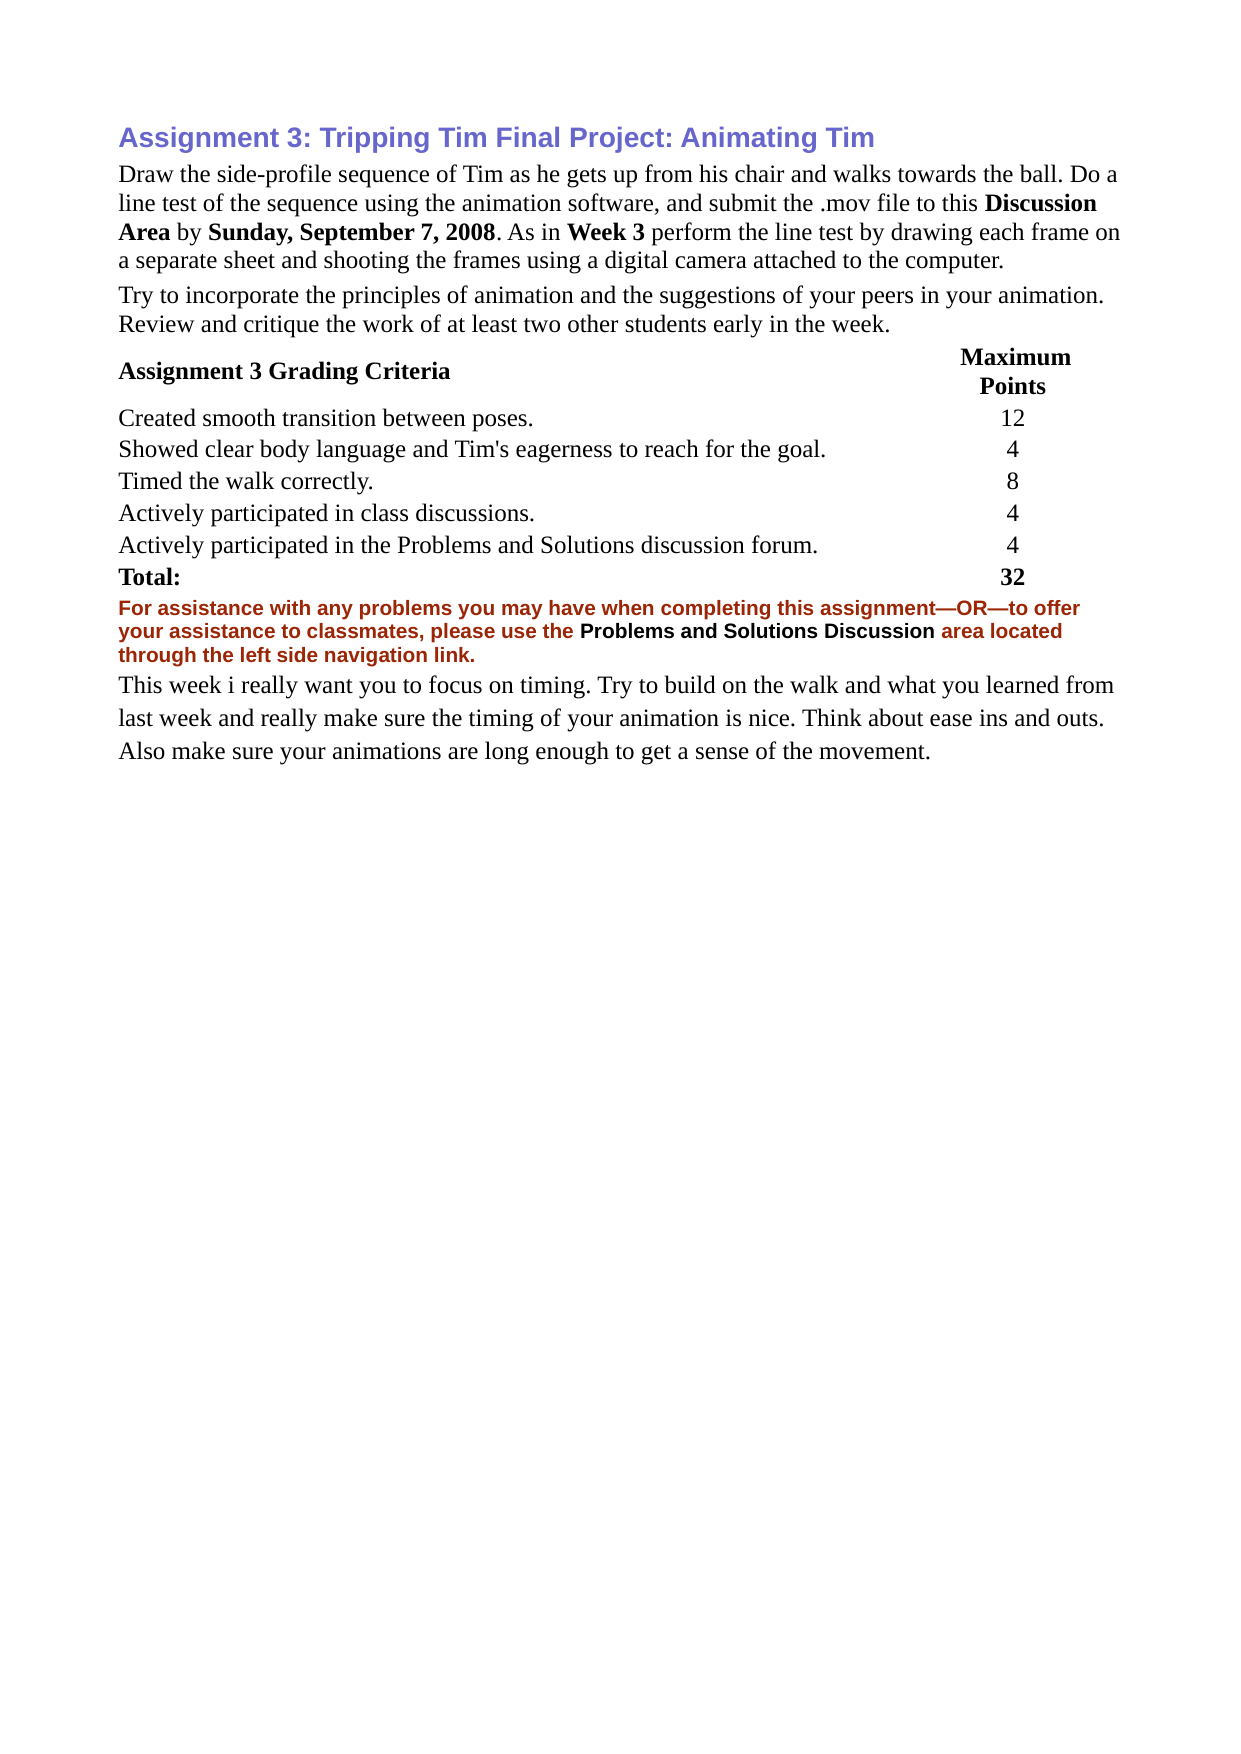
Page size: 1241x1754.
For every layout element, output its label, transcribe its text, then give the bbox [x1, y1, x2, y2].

table_cell Actively participated in the Problems and Solutions discussion forum. [117, 529, 930, 561]
table_cell 4 [930, 497, 1101, 529]
text Try to incorporate the principles of animation and the suggestions of your peers in your animation. Review and critique the work of at least two other students early in the week. [118, 280, 1122, 338]
table_cell Created smooth transition between poses. [117, 401, 930, 433]
table_header Assignment 3 Grading Criteria [117, 341, 930, 401]
text This week i really want you to focus on timing. Try to build on the walk and what you learned from last week and really make sure the timing of your animation is nice. Think about ease ins and outs. Also make sure your animations are long enough to get a sense of the movement. [118, 670, 1122, 765]
table_cell Actively participated in class discussions. [117, 497, 930, 529]
text Draw the side-profile sequence of Tim as he gets up from his chair and walks towards the ball. Do a line test of the sequence using the animation software, and submit the .mov file to this Discussion Area by Sunday, September 7, 2008. As in Week 3 perform the line test by drawing each frame on a separate sheet and shooting the frames using a digital camera attached to the computer. [118, 159, 1122, 274]
table_cell 4 [930, 433, 1101, 465]
text For assistance with any problems you may have when completing this assignment—OR—to offer your assistance to classmates, please use the Problems and Solutions Discussion area located through the left side navigation link. [118, 595, 1122, 667]
table_cell Total: [117, 561, 930, 592]
table_cell Timed the walk correctly. [117, 465, 930, 497]
table_cell 12 [930, 401, 1101, 433]
table_cell 32 [930, 561, 1101, 592]
table_cell 4 [930, 529, 1101, 561]
table_header Maximum Points [930, 341, 1101, 401]
table_cell 8 [930, 465, 1101, 497]
table_cell Showed clear body language and Tim's eagerness to reach for the goal. [117, 433, 930, 465]
text Assignment 3: Tripping Tim Final Project: Animating Tim [118, 121, 1122, 153]
